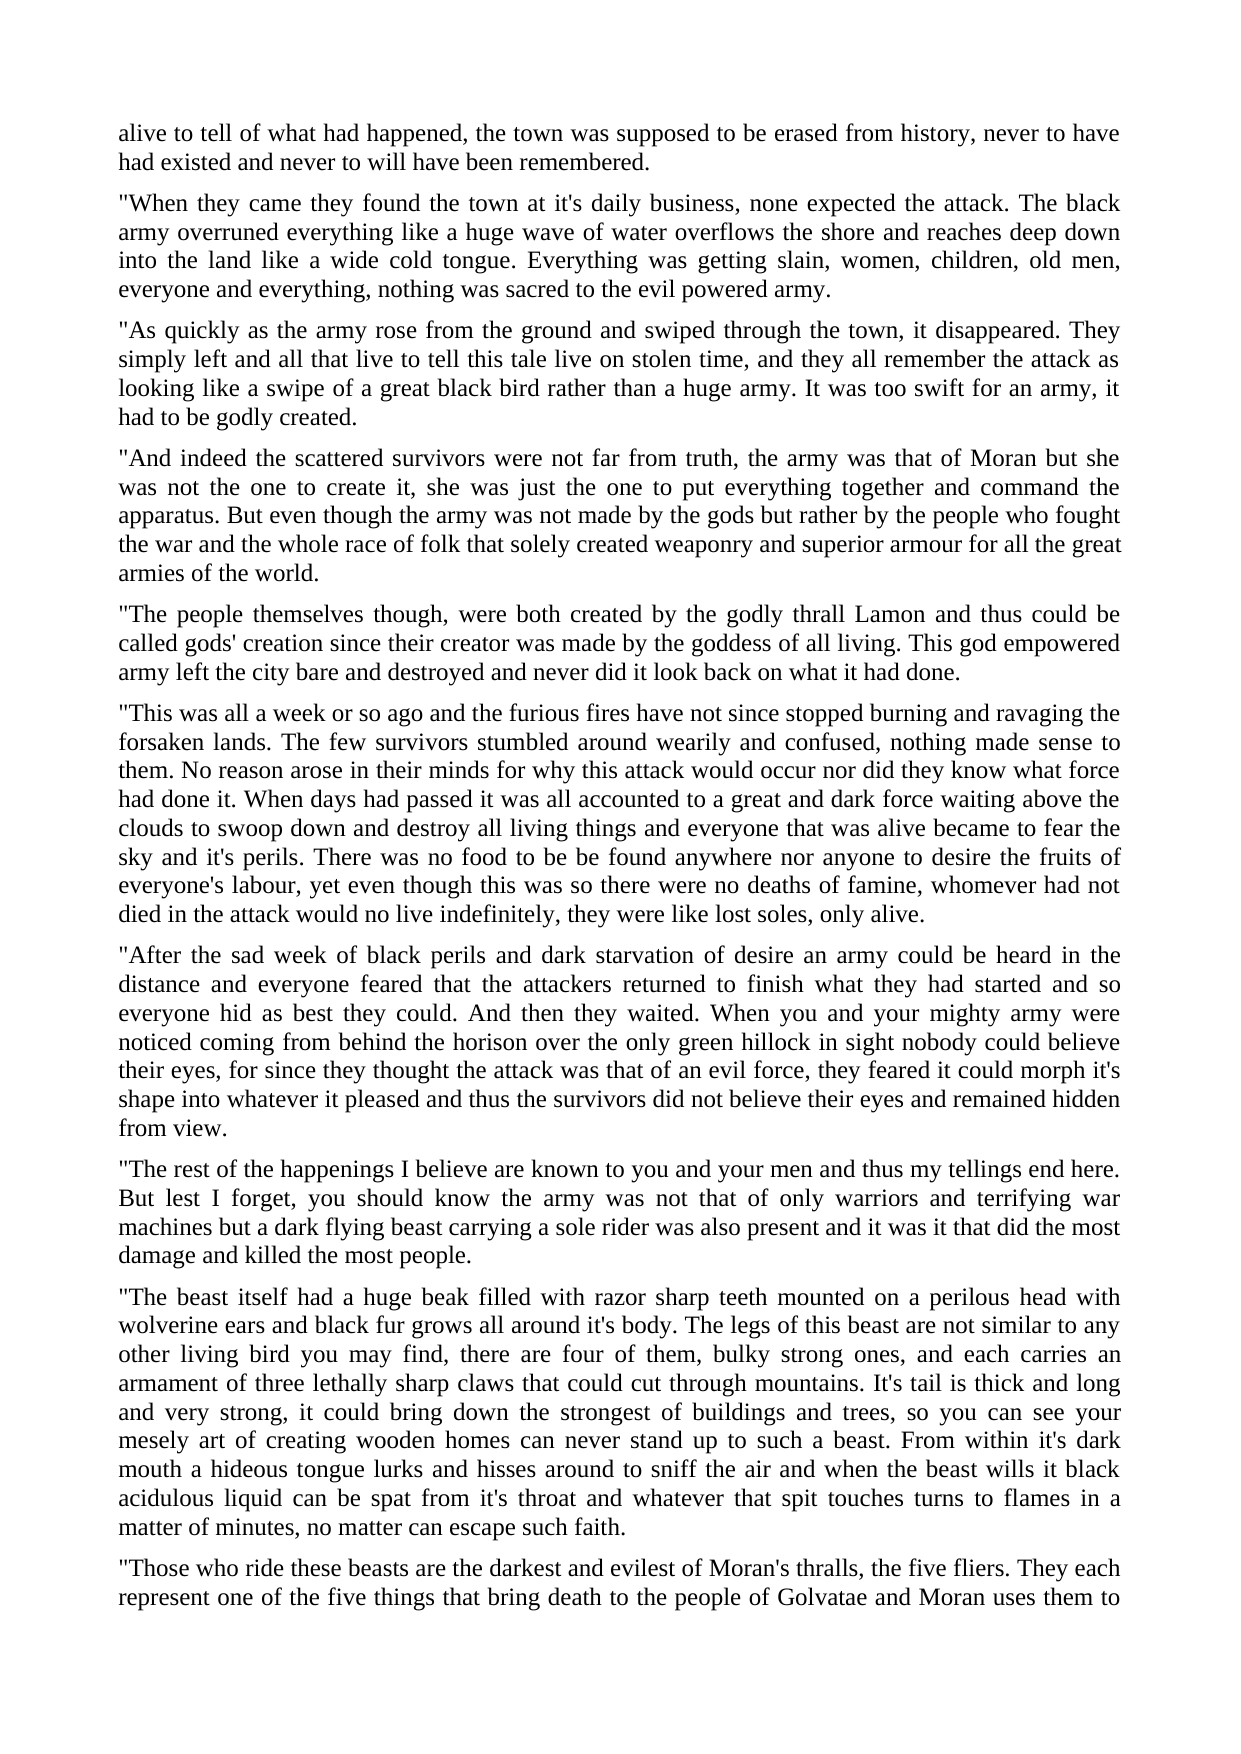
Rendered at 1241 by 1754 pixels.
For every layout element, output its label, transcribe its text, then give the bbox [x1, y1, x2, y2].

text "When they came they found the town at it's daily business, none expected the attack. The black army overruned everything like a huge wave of water overflows the shore and reaches deep down into the land like a wide cold tongue. Everything was getting slain, women, children, old men, everyone and everything, nothing was sacred to the evil powered army. [118, 188, 1122, 303]
text "After the sad week of black perils and dark starvation of desire an army could be heard in the distance and everyone feared that the attackers returned to finish what they had started and so everyone hid as best they could. And then they waited. When you and your mighty army were noticed coming from behind the horison over the only green hillock in sight nobody could believe their eyes, for since they thought the attack was that of an evil force, they feared it could morph it's shape into whatever it pleased and thus the survivors did not believe their eyes and remained hidden from view. [118, 941, 1122, 1142]
text "Those who ride these beasts are the darkest and evilest of Moran's thralls, the five fliers. They each represent one of the five things that bring death to the people of Golvatae and Moran uses them to [118, 1553, 1122, 1611]
text "And indeed the scattered survivors were not far from truth, the army was that of Moran but she was not the one to create it, she was just the one to put everything together and command the apparatus. But even though the army was not made by the gods but rather by the people who fought the war and the whole race of folk that solely created weaponry and superior armour for all the great armies of the world. [118, 443, 1122, 587]
text "The beast itself had a huge beak filled with razor sharp teeth mounted on a perilous head with wolverine ears and black fur grows all around it's body. The legs of this beast are not similar to any other living bird you may find, there are four of them, bulky strong ones, and each carries an armament of three lethally sharp claws that could cut through mountains. It's tail is thick and long and very strong, it could bring down the strongest of buildings and trees, so you can see your mesely art of creating wooden homes can never stand up to such a beast. From within it's dark mouth a hideous tongue lurks and hisses around to sniff the air and when the beast wills it black acidulous liquid can be spat from it's throat and whatever that spit touches turns to flames in a matter of minutes, no matter can escape such faith. [118, 1282, 1122, 1541]
text "As quickly as the army rose from the ground and swiped through the town, it disappeared. They simply left and all that live to tell this tale live on stolen time, and they all remember the attack as looking like a swipe of a great black bird rather than a huge army. It was too swift for an army, it had to be godly created. [118, 316, 1122, 431]
text "The people themselves though, were both created by the godly thrall Lamon and thus could be called gods' creation since their creator was made by the goddess of all living. This god empowered army left the city bare and destroyed and never did it look back on what it had done. [118, 599, 1122, 686]
text "The rest of the happenings I believe are known to you and your men and thus my tellings end here. But lest I forget, you should know the army was not that of only warriors and terrifying war machines but a dark flying beast carrying a sole rider was also present and it was it that did the most damage and killed the most people. [118, 1154, 1122, 1269]
text "This was all a week or so ago and the furious fires have not since stopped burning and ravaging the forsaken lands. The few survivors stumbled around wearily and confused, nothing made sense to them. No reason arose in their minds for why this attack would occur nor did they know what force had done it. When days had passed it was all accounted to a great and dark force waiting above the clouds to swoop down and destroy all living things and everyone that was alive became to fear the sky and it's perils. There was no food to be be found anywhere nor anyone to desire the fruits of everyone's labour, yet even though this was so there were no deaths of famine, whomever had not died in the attack would no live indefinitely, they were like lost soles, only alive. [118, 698, 1122, 928]
text alive to tell of what had happened, the town was supposed to be erased from history, never to have had existed and never to will have been remembered. [118, 118, 1122, 176]
